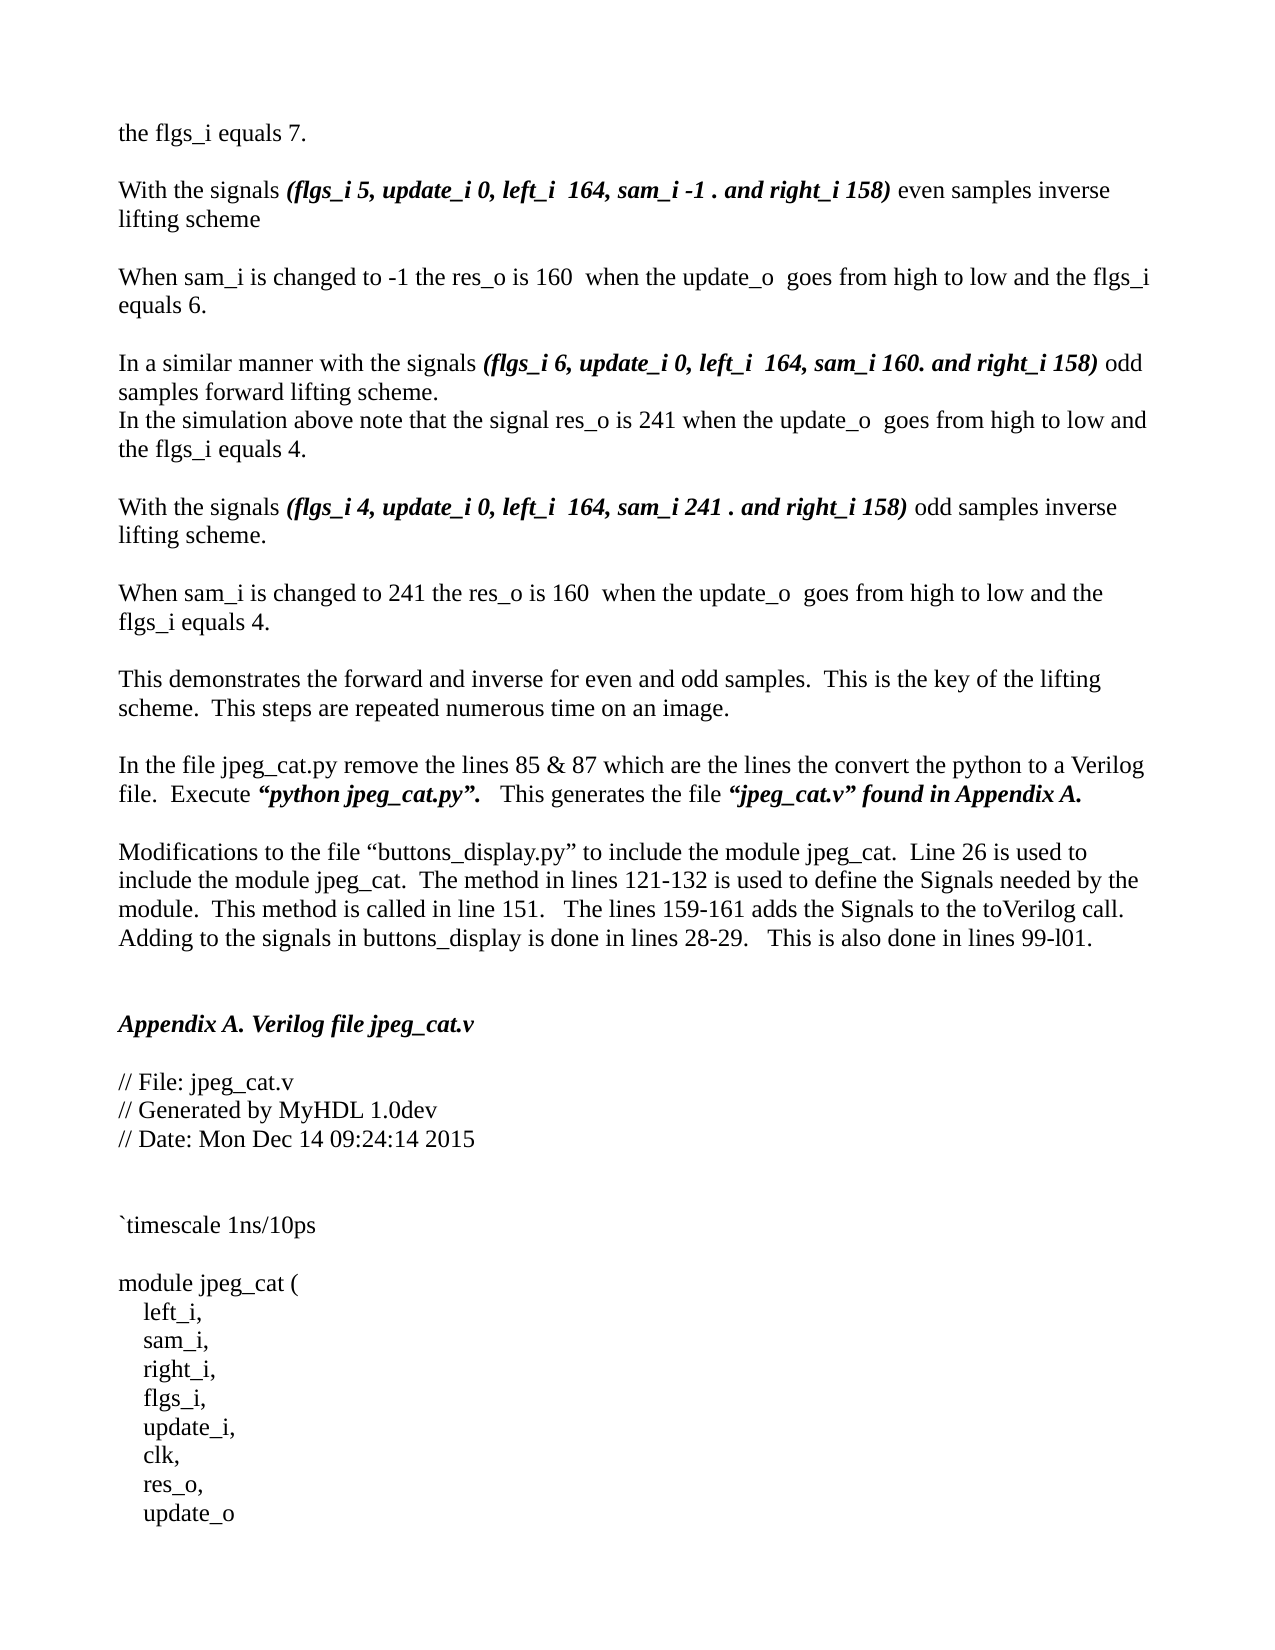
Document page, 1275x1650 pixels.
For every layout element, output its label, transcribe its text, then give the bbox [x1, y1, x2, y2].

text Modifications to the file “buttons_display.py” to include the module jpeg_cat. Line 26 is used to include the module jpeg_cat. The method in lines 121-132 is used to define the Signals needed by the module. This method is called in line 151. The lines 159-161 adds the Signals to the toVerilog call. [118, 837, 1157, 923]
text In a similar manner with the signals (flgs_i 6, update_i 0, left_i 164, sam_i 160. and right_i 158) odd samples forward lifting scheme. [118, 348, 1157, 406]
text module jpeg_cat ( [118, 1268, 1157, 1297]
text clk, [118, 1441, 1157, 1469]
text update_o [118, 1498, 1157, 1527]
text the flgs_i equals 7. [118, 118, 1157, 147]
text res_o, [118, 1469, 1157, 1498]
text Appendix A. Verilog file jpeg_cat.v [118, 1009, 1157, 1038]
text sam_i, [118, 1326, 1157, 1354]
text With the signals (flgs_i 4, update_i 0, left_i 164, sam_i 241 . and right_i 158) odd samples inverse lifting scheme. [118, 492, 1157, 549]
text flgs_i, [118, 1383, 1157, 1412]
text update_i, [118, 1412, 1157, 1441]
text left_i, [118, 1297, 1157, 1326]
text When sam_i is changed to 241 the res_o is 160 when the update_o goes from high to low and the flgs_i equals 4. [118, 578, 1157, 636]
text // Generated by MyHDL 1.0dev [118, 1096, 1157, 1124]
text In the simulation above note that the signal res_o is 241 when the update_o goes from high to low and the flgs_i equals 4. [118, 406, 1157, 463]
text This demonstrates the forward and inverse for even and odd samples. This is the key of the lifting scheme. This steps are repeated numerous time on an image. [118, 664, 1157, 722]
text right_i, [118, 1354, 1157, 1383]
text In the file jpeg_cat.py remove the lines 85 & 87 which are the lines the convert the python to a Verilog file. Execute “python jpeg_cat.py”. This generates the file “jpeg_cat.v” found in Appendix A. [118, 751, 1157, 808]
text Adding to the signals in buttons_display is done in lines 28-29. This is also done in lines 99-l01. [118, 923, 1157, 952]
text // Date: Mon Dec 14 09:24:14 2015 [118, 1124, 1157, 1153]
text When sam_i is changed to -1 the res_o is 160 when the update_o goes from high to low and the flgs_i equals 6. [118, 262, 1157, 319]
text `timescale 1ns/10ps [118, 1211, 1157, 1239]
text With the signals (flgs_i 5, update_i 0, left_i 164, sam_i -1 . and right_i 158) even samples inverse lifting scheme [118, 176, 1157, 233]
text // File: jpeg_cat.v [118, 1067, 1157, 1096]
